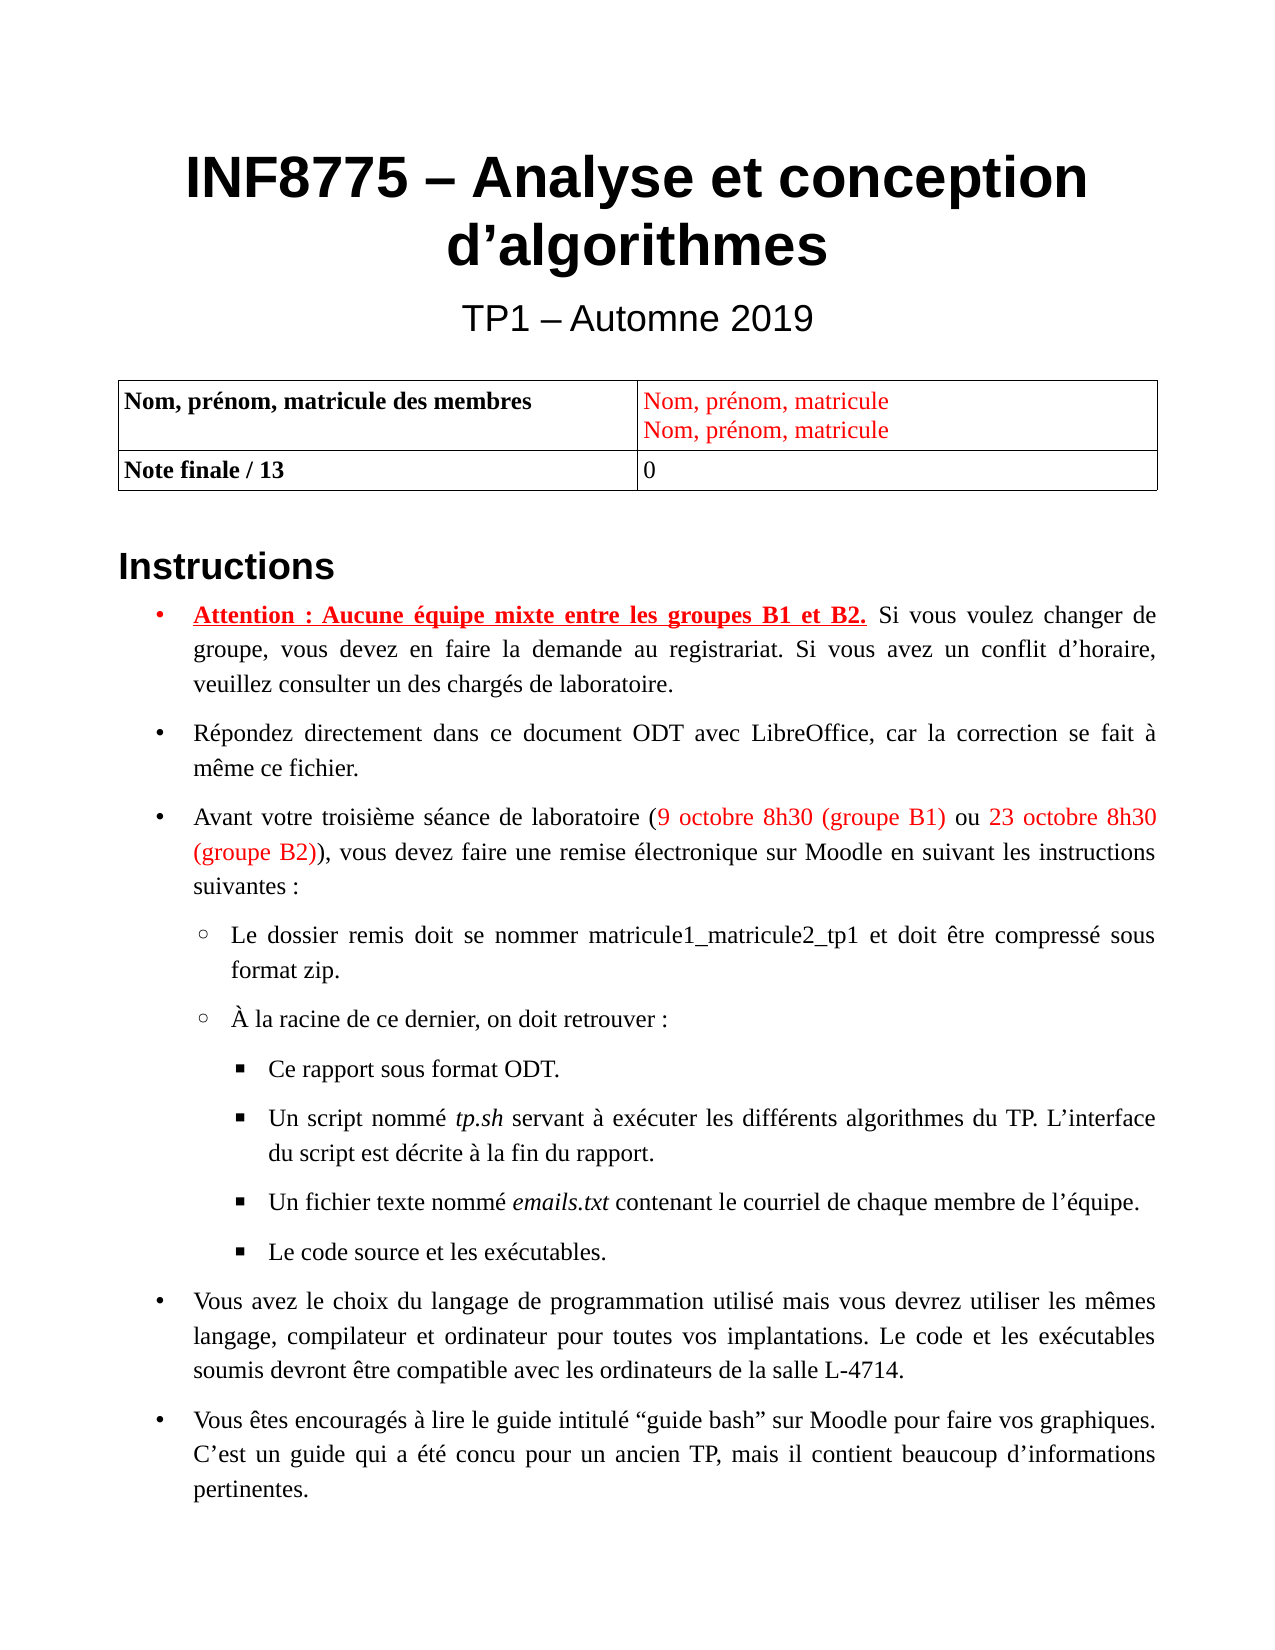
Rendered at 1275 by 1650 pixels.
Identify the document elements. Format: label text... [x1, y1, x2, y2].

list Un script nommé tp.sh servant à exécuter les différents algorithmes du TP. L’interface du script est décrite à la fin du rapport. [231, 1103, 1157, 1167]
list Attention : Aucune équipe mixte entre les groupes B1 et B2. Si vous voulez changer de groupe, vous devez en faire la demande au registrariat. Si vous avez un conflit d’horaire, veuillez consulter un des chargés de laboratoire. [156, 600, 1157, 697]
table_cell Note finale / 13 [119, 451, 637, 490]
list Un fichier texte nommé emails.txt contenant le courriel de chaque membre de l’équipe. [231, 1187, 1157, 1216]
list Répondez directement dans ce document ODT avec LibreOffice, car la correction se fait à même ce fichier. [156, 718, 1157, 781]
table_header Nom, prénom, matricule Nom, prénom, matricule [638, 381, 1157, 449]
list Le code source et les exécutables. [231, 1237, 1157, 1266]
table_cell 0 [638, 451, 1157, 490]
list Vous êtes encouragés à lire le guide intitulé “guide bash” sur Moodle pour faire vos graphiques. C’est un guide qui a été concu pour un ancien TP, mais il contient beaucoup d’informations pertinentes. [156, 1405, 1157, 1503]
list Avant votre troisième séance de laboratoire (9 octobre 8h30 (groupe B1) ou 23 octobre 8h30 (groupe B2)), vous devez faire une remise électronique sur Moodle en suivant les instructions suivantes : [156, 802, 1157, 900]
title INF8775 – Analyse et conception d’algorithmes [118, 143, 1157, 277]
list À la racine de ce dernier, on doit retrouver : [193, 1004, 1157, 1033]
list Vous avez le choix du langage de programmation utilisé mais vous devrez utiliser les mêmes langage, compilateur et ordinateur pour toutes vos implantations. Le code et les exécutables soumis devront être compatible avec les ordinateurs de la salle L-4714. [156, 1286, 1157, 1384]
subtitle TP1 – Automne 2019 [118, 296, 1157, 339]
list Ce rapport sous format ODT. [231, 1054, 1157, 1083]
subtitle Instructions [118, 544, 1157, 587]
list Le dossier remis doit se nommer matricule1_matricule2_tp1 et doit être compressé sous format zip. [193, 921, 1157, 984]
table_header Nom, prénom, matricule des membres [119, 381, 637, 449]
